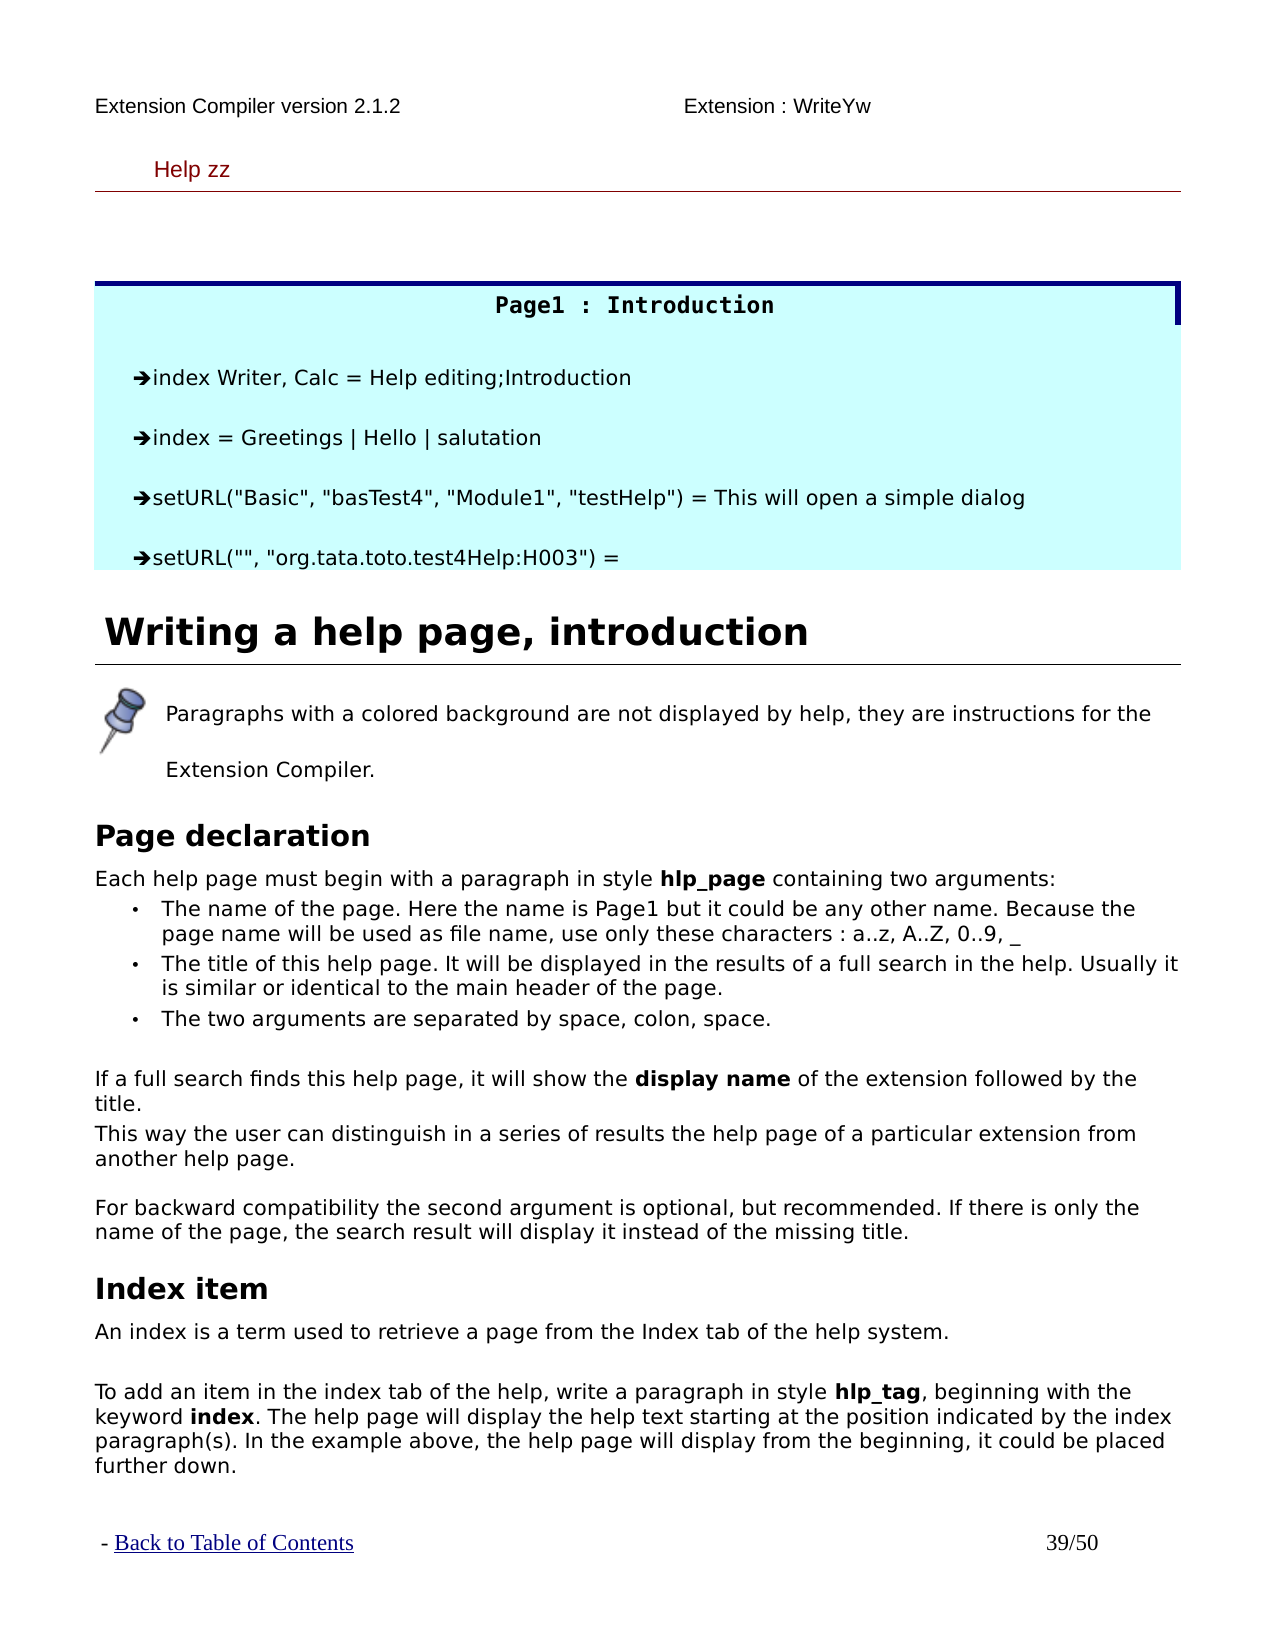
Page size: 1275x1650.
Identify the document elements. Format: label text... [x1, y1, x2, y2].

text Index item [94, 1272, 1181, 1306]
text Each help page must begin with a paragraph in style hlp_page containing two arguments: [94, 867, 1181, 891]
text Writing a help page, introduction [94, 601, 1181, 664]
list setURL("", "org.tata.toto.test4Help:H003") = [94, 546, 1181, 570]
text Page declaration [94, 819, 1181, 853]
text To add an item in the index tab of the help, write a paragraph in style hlp_tag, beginning with the keyword index. The help page will display the help text starting at the position indicated by the index paragraph(s). In the example above, the help page will display from the beginning, it could be placed further down. [94, 1380, 1181, 1478]
text This way the user can distinguish in a series of results the help page of a particular extension from another help page. For backward compatibility the second argument is optional, but recommended. If there is only the name of the page, the search result will display it instead of the missing title. [94, 1122, 1181, 1244]
text Page1 : Introduction [94, 282, 1175, 325]
list Paragraphs with a colored background are not displayed by help, they are instructions for the Extension Compiler. [94, 685, 1181, 783]
list index = Greetings | Hello | salutation [94, 426, 1181, 451]
list The title of this help page. It will be displayed in the results of a full search in the help. Usually it is similar or identical to the main header of the page. [132, 952, 1181, 1001]
list The name of the page. Here the name is Page1 but it could be any other name. Because the page name will be used as file name, use only these characters : a..z, A..Z, 0..9, _ [132, 897, 1181, 946]
list The two arguments are separated by space, colon, space. [132, 1007, 1181, 1031]
list index Writer, Calc = Help editing;Introduction [94, 366, 1181, 391]
text An index is a term used to retrieve a page from the Index tab of the help system. [94, 1319, 1181, 1344]
list setURL("Basic", "basTest4", "Module1", "testHelp") = This will open a simple dialog [94, 486, 1181, 510]
text If a full search finds this help page, it will show the display name of the extension followed by the title. [94, 1067, 1181, 1116]
picture [95, 686, 151, 757]
text Help zz [94, 147, 1181, 192]
